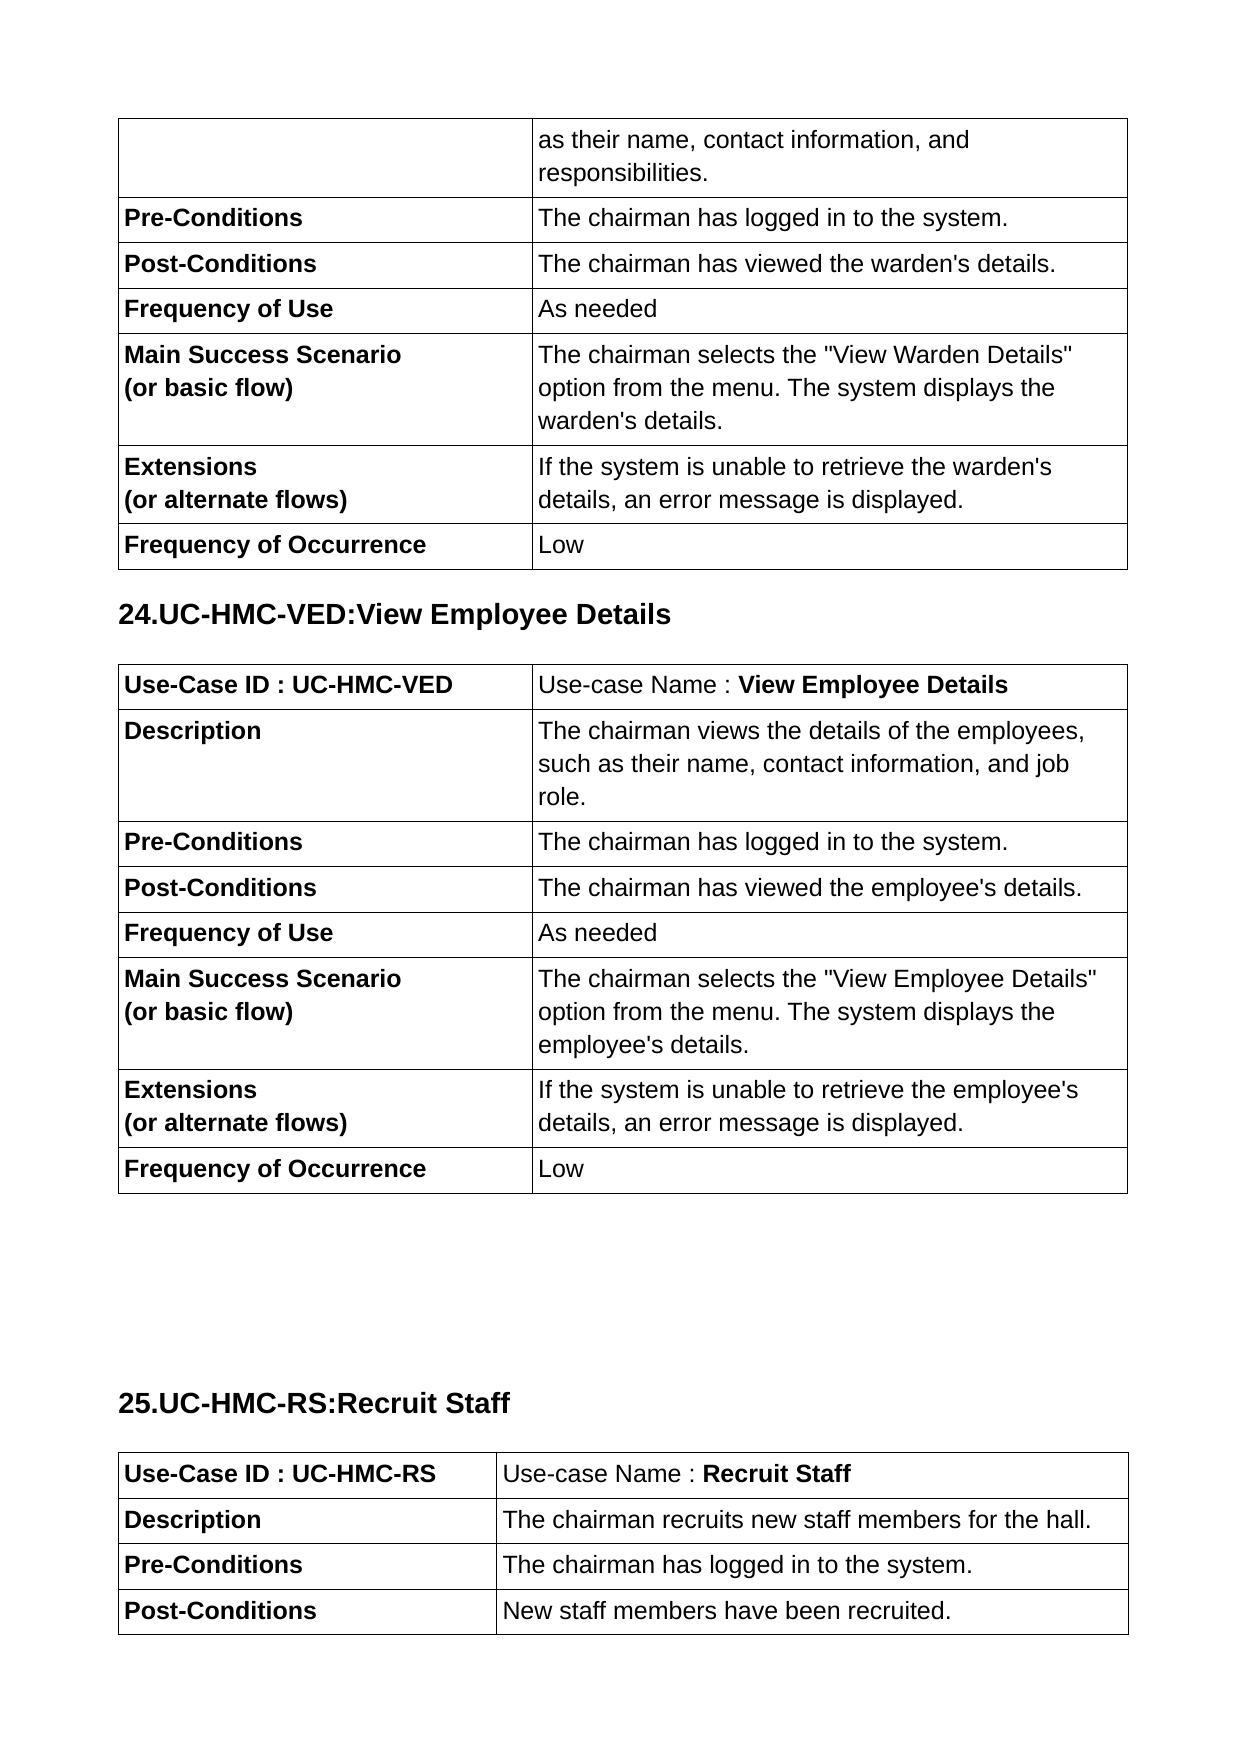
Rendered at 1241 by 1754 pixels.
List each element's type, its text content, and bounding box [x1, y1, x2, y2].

table_cell The chairman selects the "View Employee Details" option from the menu. The system displays the employee's details. [533, 958, 1127, 1069]
table_cell The chairman has viewed the employee's details. [533, 867, 1127, 912]
table_cell Pre-Conditions [119, 1544, 496, 1589]
table_cell The chairman has logged in to the system. [533, 822, 1127, 866]
table_cell Main Success Scenario (or basic flow) [119, 334, 532, 445]
table_header Use-case Name : View Employee Details [533, 665, 1127, 709]
table_cell Post-Conditions [119, 243, 532, 288]
table_cell Pre-Conditions [119, 198, 532, 242]
text 24.UC-HMC-VED:View Employee Details [118, 597, 1122, 631]
table_cell Low [533, 524, 1127, 569]
table_cell The chairman selects the "View Warden Details" option from the menu. The system displays the warden's details. [533, 334, 1127, 445]
table_cell [119, 119, 532, 197]
table_cell The chairman recruits new staff members for the hall. [497, 1499, 1128, 1543]
table_cell The chairman has viewed the warden's details. [533, 243, 1127, 288]
table_cell Pre-Conditions [119, 822, 532, 866]
table_header Use-case Name : Recruit Staff [497, 1453, 1128, 1498]
table_cell Post-Conditions [119, 1590, 496, 1634]
table_cell Frequency of Use [119, 289, 532, 333]
table_header Use-Case ID : UC-HMC-VED [119, 665, 532, 709]
table_cell New staff members have been recruited. [497, 1590, 1128, 1634]
table_cell Description [119, 1499, 496, 1543]
table_cell The chairman views the details of the employees, such as their name, contact information, and job role. [533, 710, 1127, 821]
table_cell Low [533, 1148, 1127, 1193]
table_cell Extensions (or alternate flows) [119, 446, 532, 523]
table_cell Main Success Scenario (or basic flow) [119, 958, 532, 1069]
table_cell If the system is unable to retrieve the warden's details, an error message is displayed. [533, 446, 1127, 523]
table_cell Extensions (or alternate flows) [119, 1070, 532, 1147]
table_cell Frequency of Use [119, 913, 532, 957]
text 25.UC-HMC-RS:Recruit Staff [118, 1386, 1122, 1420]
table_cell as their name, contact information, and responsibilities. [533, 119, 1127, 197]
table_cell The chairman has logged in to the system. [533, 198, 1127, 242]
table_cell Post-Conditions [119, 867, 532, 912]
table_cell As needed [533, 289, 1127, 333]
table_cell If the system is unable to retrieve the employee's details, an error message is displayed. [533, 1070, 1127, 1147]
table_cell As needed [533, 913, 1127, 957]
table_cell Frequency of Occurrence [119, 1148, 532, 1193]
table_cell The chairman has logged in to the system. [497, 1544, 1128, 1589]
table_header Use-Case ID : UC-HMC-RS [119, 1453, 496, 1498]
table_cell Description [119, 710, 532, 821]
table_cell Frequency of Occurrence [119, 524, 532, 569]
